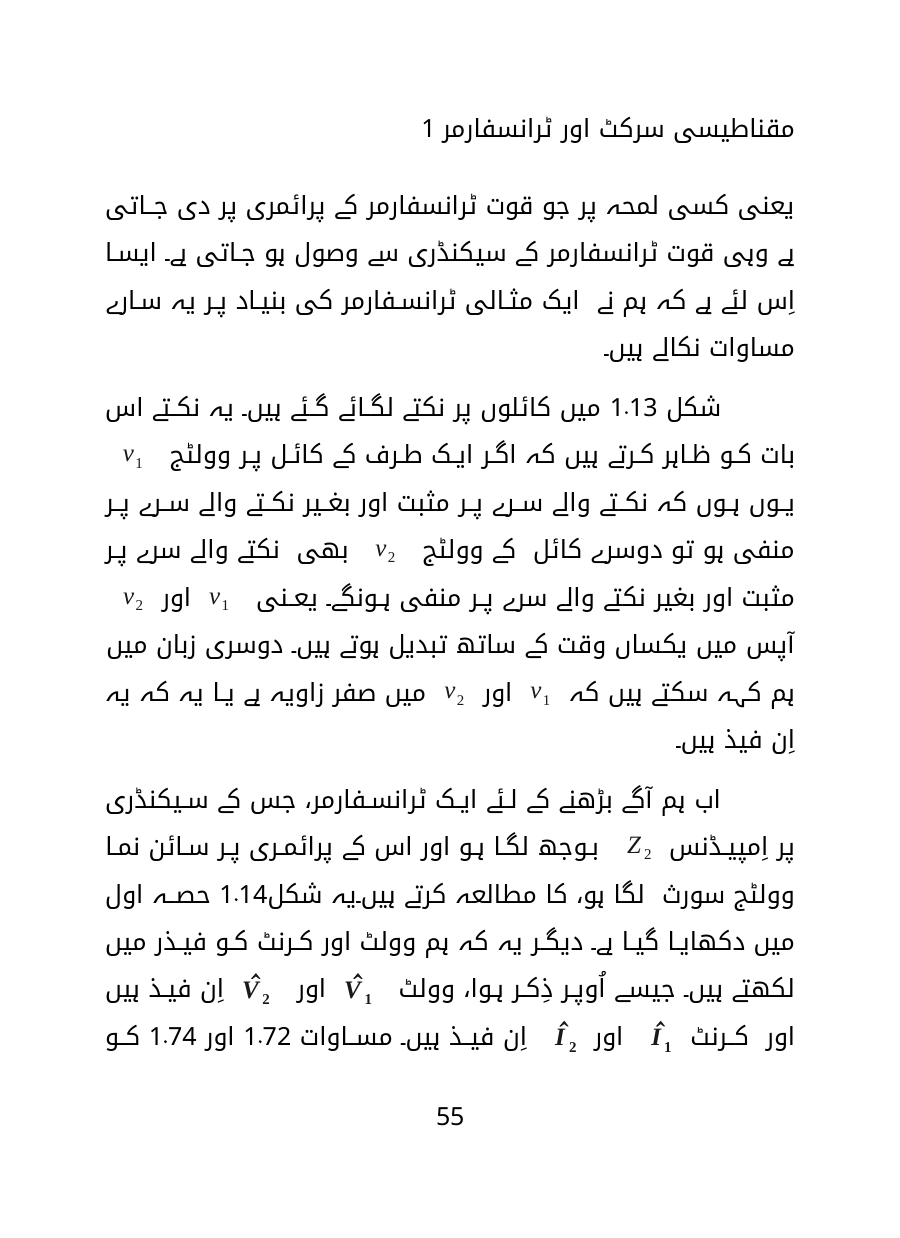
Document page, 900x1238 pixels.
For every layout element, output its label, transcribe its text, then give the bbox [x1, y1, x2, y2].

text اب ہم آگے بڑھنے کے لئے ایک ٹرانسفارمر، جس کے سیکنڈری پر اِمپیڈنس بوجھ لگا ہو اور اس کے پرائمری پر سائن نما وولٹج سورث لگا ہو، کا مطالعہ کرتے ہیں۔یہ شکل1.14 حصہ اول میں دکھایا گیا ہے۔ دیگر یہ کہ ہم وولٹ اور کرنٹ کو فیذر میں لکھتے ہیں۔ جیسے اُوپر ذِکر ہوا، وولٹ اور اِن فیذ ہیں اور کرنٹ اور اِن فیذ ہیں۔ مساوات 1.72 اور 1.74 کو فیذر میں یوں لکھ سکتے ہیں [105, 776, 795, 1061]
text یعنی کسی لمحہ پر جو قوت ٹرانسفارمر کے پرائمری پر دی جاتی ہے وہی قوت ٹرانسفارمر کے سیکنڈری سے وصول ہو جاتی ہے۔ ایسا اِس لئے ہے کہ ہم نے ایک مثالی ٹرانسفارمر کی بنیاد پر یہ سارے مساوات نکالے ہیں۔ [105, 182, 795, 372]
text شکل 1.13 میں کائلوں پر نکتے لگائے گئے ہیں۔ یہ نکتے اس بات کو ظاہر کرتے ہیں کہ اگر ایک طرف کے کائل پر وولٹج یوں ہوں کہ نکتے والے سرے پر مثبت اور بغیر نکتے والے سرے پر منفی ہو تو دوسرے کائل کے وولٹج بھی نکتے والے سرے پر مثبت اور بغیر نکتے والے سرے پر منفی ہونگے۔ یعنی اورآپس میں یکساں وقت کے ساتھ تبدیل ہوتے ہیں۔ دوسری زبان میں ہم کہہ سکتے ہیں کہاورمیں صفر زاویہ ہے یا یہ کہ یہ اِن فیذ ہیں۔ [105, 384, 795, 764]
